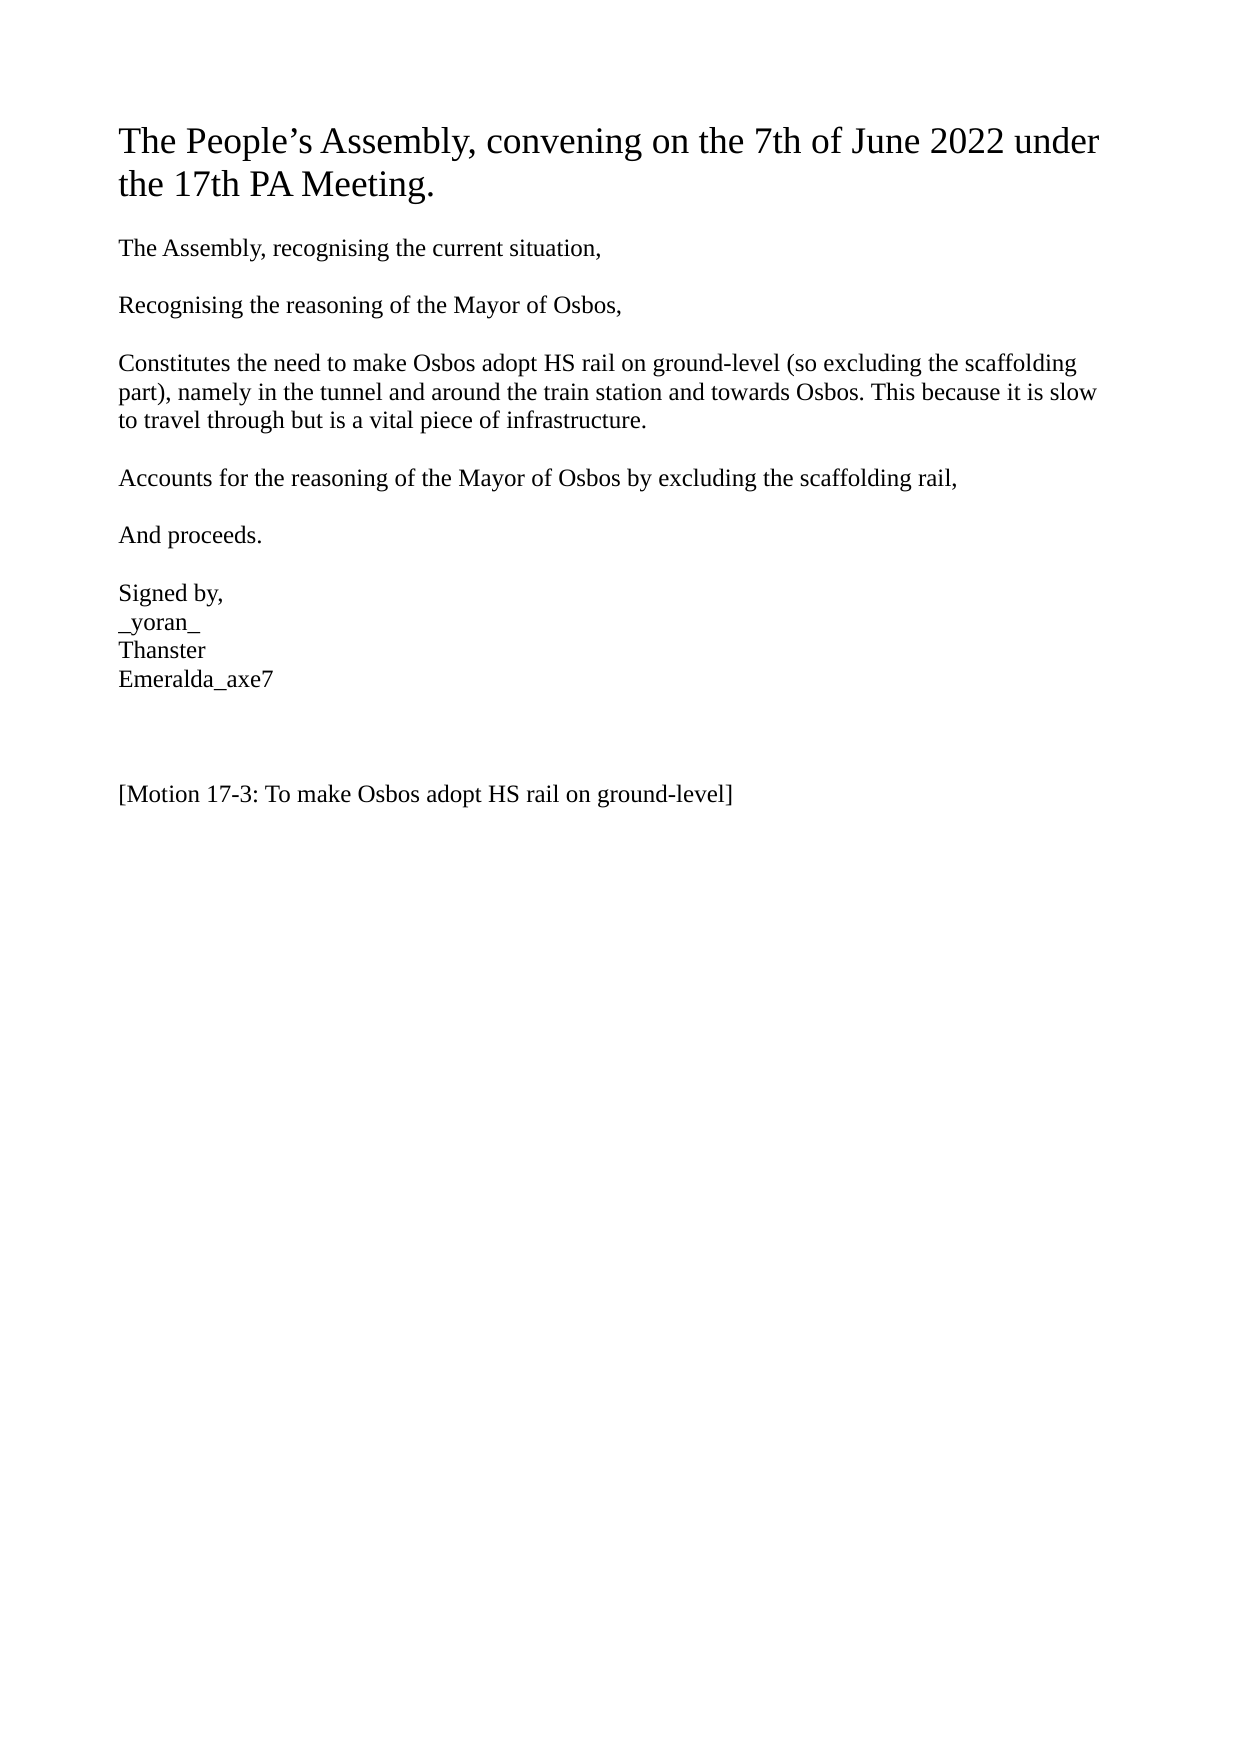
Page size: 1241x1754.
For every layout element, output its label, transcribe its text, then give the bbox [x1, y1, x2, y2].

text The Assembly, recognising the current situation, [118, 233, 1122, 262]
text Constitutes the need to make Osbos adopt HS rail on ground-level (so excluding the scaffolding part), namely in the tunnel and around the train station and towards Osbos. This because it is slow to travel through but is a vital piece of infrastructure. [118, 348, 1122, 434]
text Accounts for the reasoning of the Mayor of Osbos by excluding the scaffolding rail, [118, 463, 1122, 492]
text The People’s Assembly, convening on the 7th of June 2022 under the 17th PA Meeting. [118, 118, 1122, 204]
text Recognising the reasoning of the Mayor of Osbos, [118, 291, 1122, 319]
text Signed by, [118, 578, 1122, 607]
text Emeralda_axe7 [118, 664, 1122, 693]
text _yoran_ [118, 607, 1122, 636]
text And proceeds. [118, 521, 1122, 549]
text Thanster [118, 636, 1122, 664]
text [Motion 17-3: To make Osbos adopt HS rail on ground-level] [118, 779, 1122, 808]
